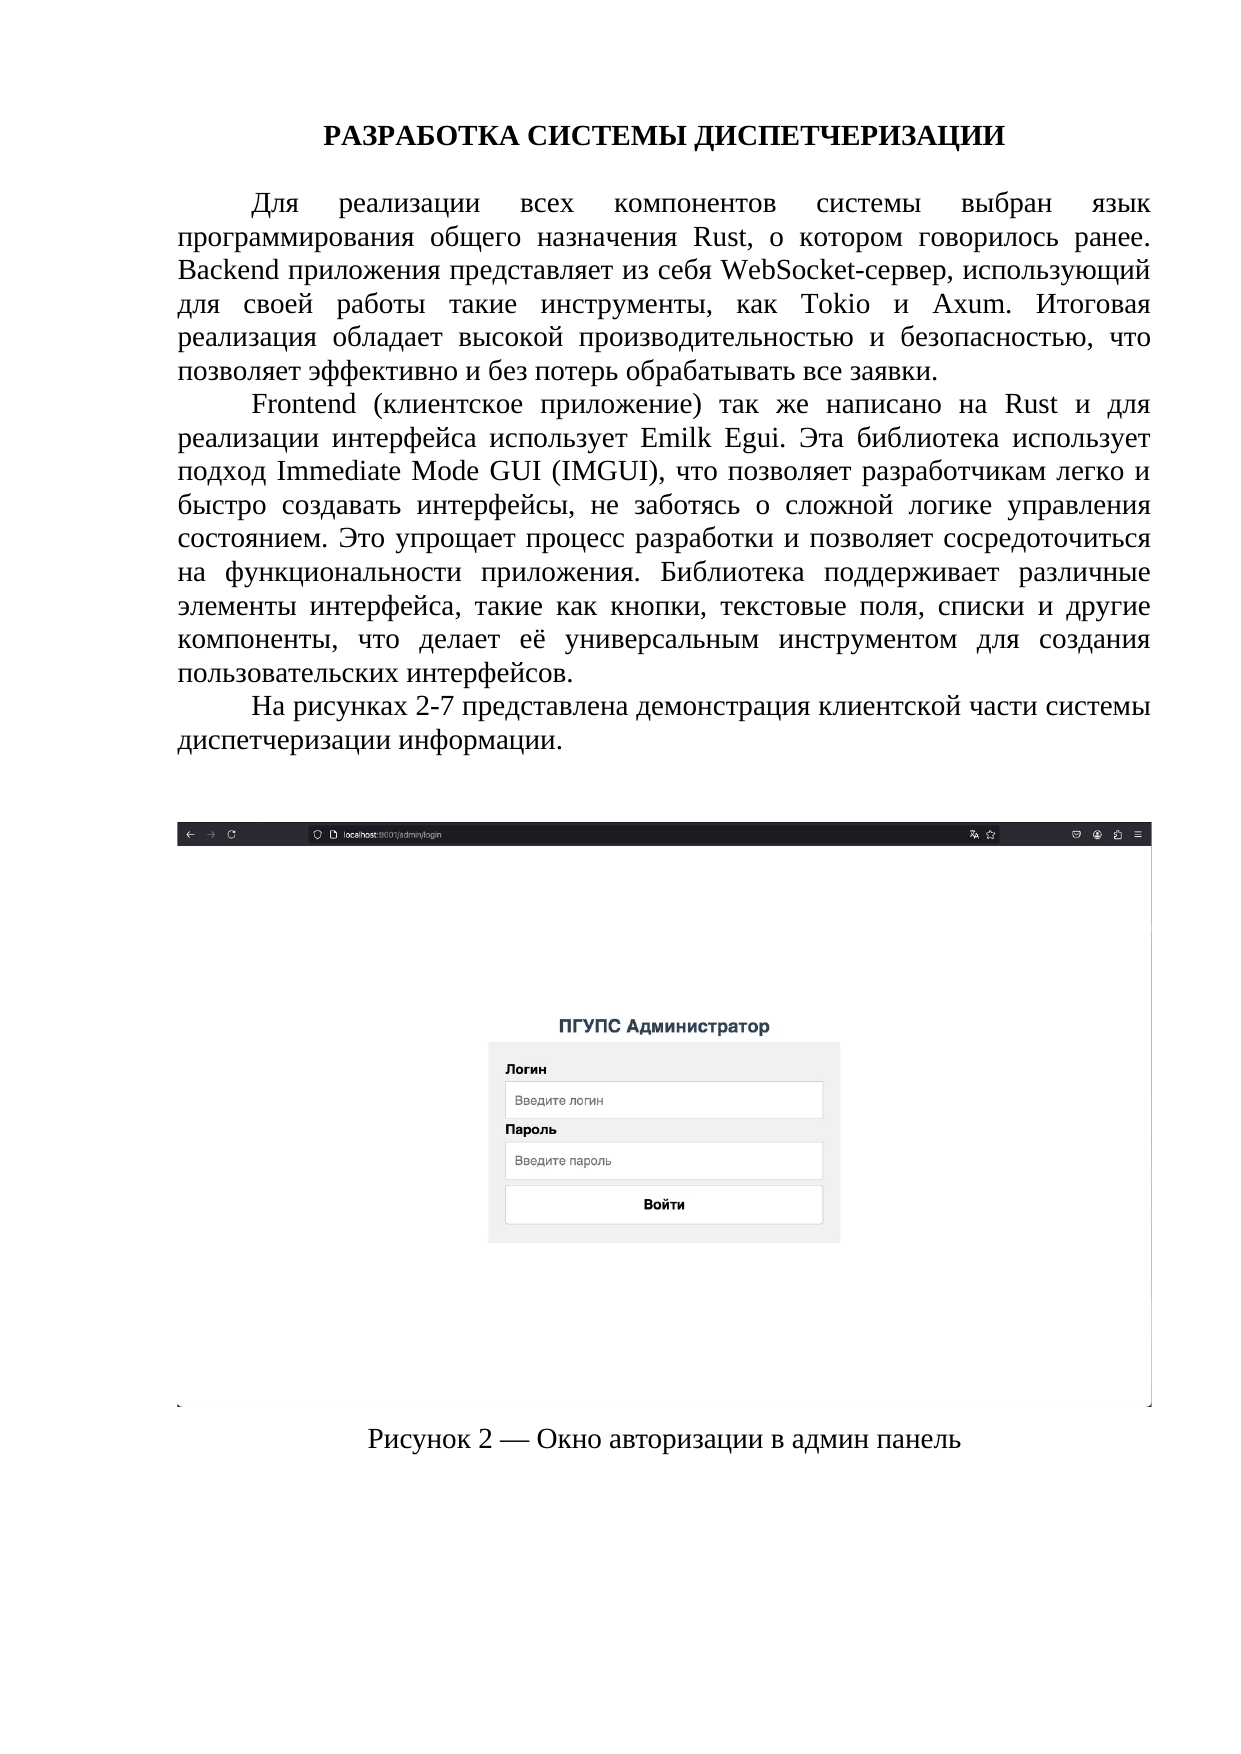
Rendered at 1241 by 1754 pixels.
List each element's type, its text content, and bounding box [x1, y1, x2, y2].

text На рисунках 2-7 представлена демонстрация клиентской части системы диспетчеризации информации. [177, 688, 1152, 755]
picture [177, 822, 1152, 1407]
text Для реализации всех компонентов системы выбран язык программирования общего назначения Rust, о котором говорилось ранее. Backend приложения представляет из себя WebSocket-сервер, использующий для своей работы такие инструменты, как Tokio и Axum. Итоговая реализация обладает высокой производительностью и безопасностью, что позволяет эффективно и без потерь обрабатывать все заявки. [177, 185, 1152, 386]
text Рисунок 2 — Окно авторизации в админ панель [177, 1421, 1152, 1455]
subtitle РАЗРАБОТКА СИСТЕМЫ ДИСПЕТЧЕРИЗАЦИИ [177, 118, 1152, 152]
text Frontend (клиентское приложение) так же написано на Rust и для реализации интерфейса использует Emilk Egui. Эта библиотека использует подход Immediate Mode GUI (IMGUI), что позволяет разработчикам легко и быстро создавать интерфейсы, не заботясь о сложной логике управления состоянием. Это упрощает процесс разработки и позволяет сосредоточиться на функциональности приложения. Библиотека поддерживает различные элементы интерфейса, такие как кнопки, текстовые поля, списки и другие компоненты, что делает её универсальным инструментом для создания пользовательских интерфейсов. [177, 386, 1152, 688]
